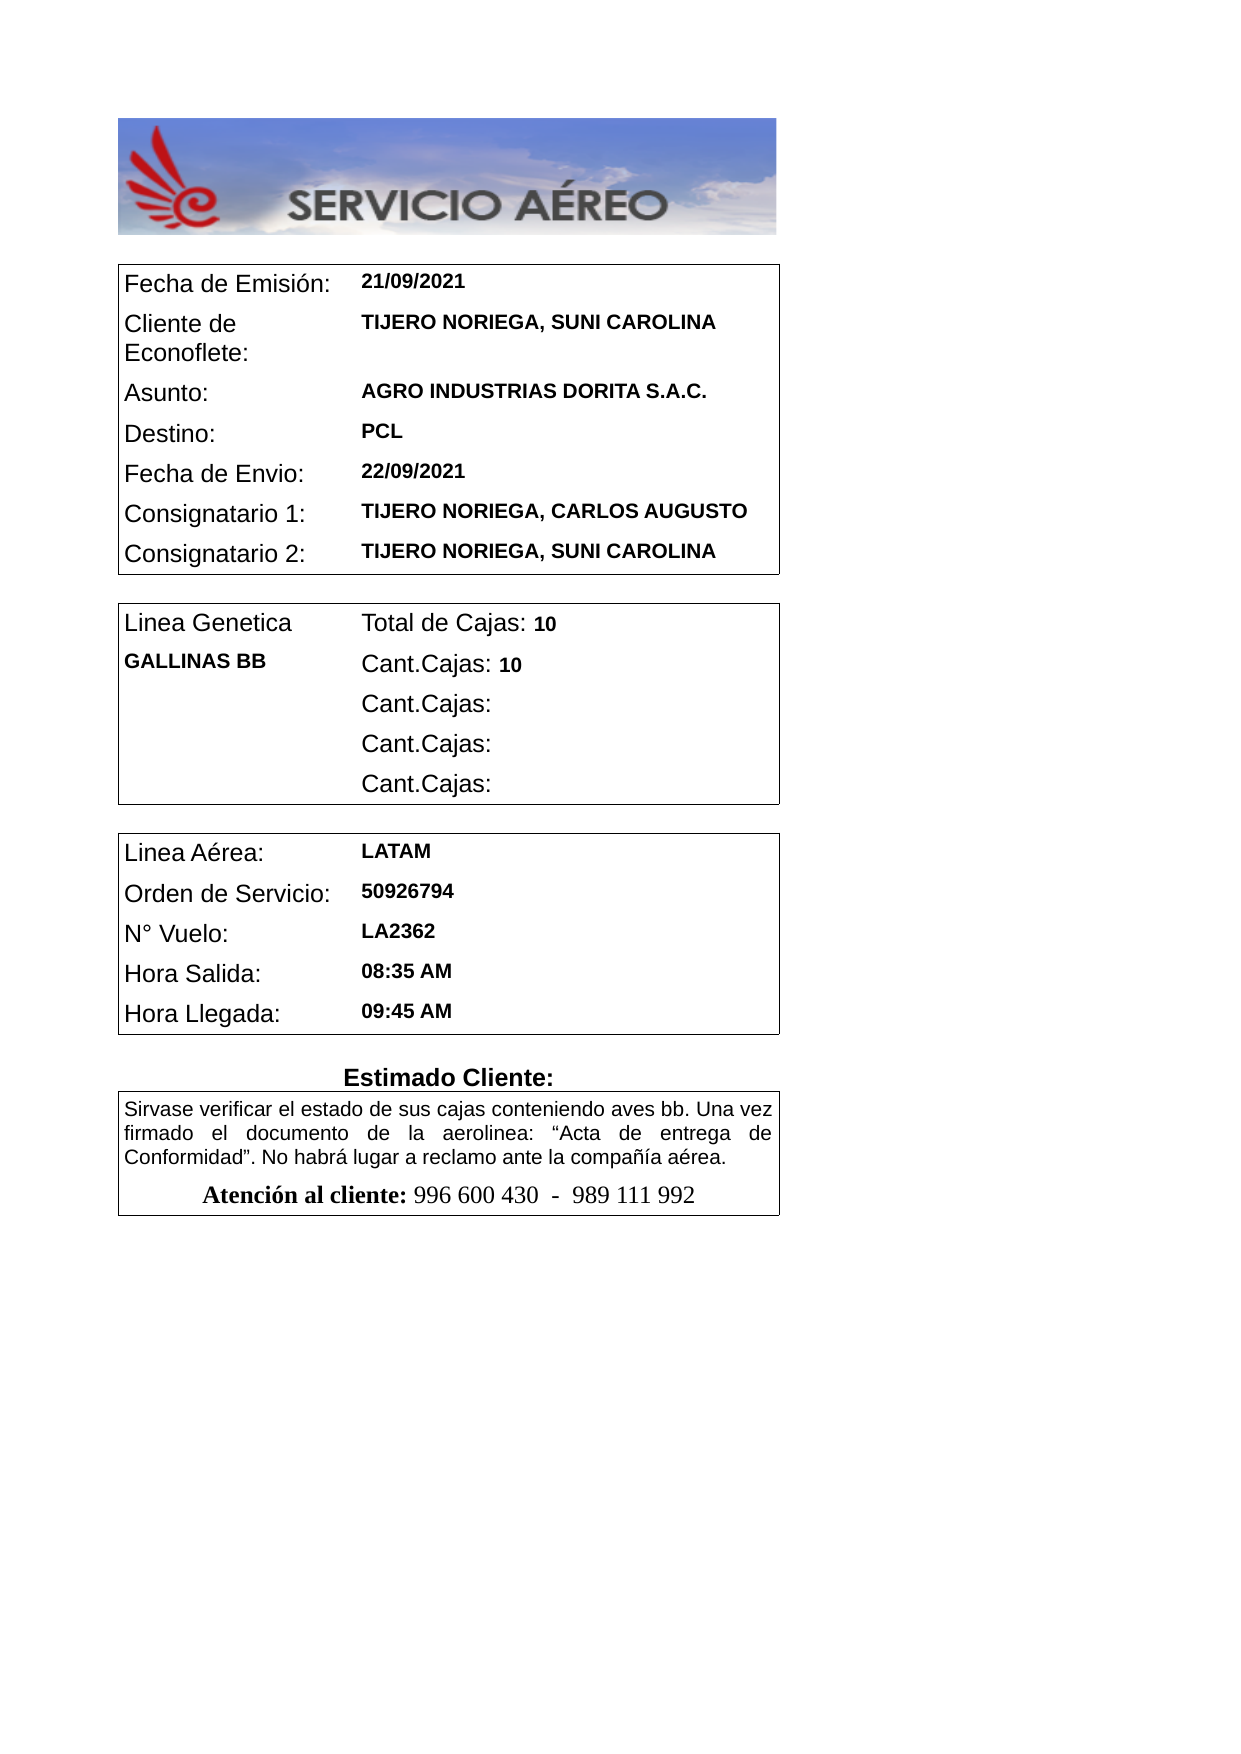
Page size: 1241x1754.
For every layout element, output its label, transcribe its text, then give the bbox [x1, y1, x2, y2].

table_cell TIJERO NORIEGA, SUNI CAROLINA [356, 304, 779, 373]
table_cell [119, 764, 356, 804]
table_cell Consignatario 2: [119, 534, 356, 574]
table_cell [356, 575, 779, 603]
table_cell Destino: [119, 413, 356, 453]
table_cell TIJERO NORIEGA, CARLOS AUGUSTO [356, 493, 779, 533]
table_header Fecha de Emisión: [119, 265, 356, 304]
table_cell Linea Aérea: [119, 834, 356, 873]
table_cell [356, 805, 779, 833]
table_cell 09:45 AM [356, 994, 779, 1034]
table_cell Cant.Cajas: 10 [356, 643, 779, 683]
table_header 21/09/2021 [356, 265, 779, 304]
table_cell Estimado Cliente: [118, 1035, 779, 1091]
table_cell Total de Cajas: 10 [356, 604, 779, 643]
table_cell [119, 683, 356, 723]
table_cell Sirvase verificar el estado de sus cajas conteniendo aves bb. Una vez firmado el documento de la aerolinea: “Acta de entrega de Conformidad”. No habrá lugar a reclamo ante la compañía aérea. [119, 1092, 779, 1175]
table_cell 08:35 AM [356, 953, 779, 993]
table_cell Cant.Cajas: [356, 683, 779, 723]
table_cell GALLINAS BB [119, 643, 356, 683]
table_cell Cant.Cajas: [356, 723, 779, 763]
table_cell TIJERO NORIEGA, SUNI CAROLINA [356, 534, 779, 574]
table_cell Hora Salida: [119, 953, 356, 993]
table_cell AGRO INDUSTRIAS DORITA S.A.C. [356, 373, 779, 413]
table_cell Orden de Servicio: [119, 873, 356, 913]
table_cell [119, 723, 356, 763]
table_cell N° Vuelo: [119, 913, 356, 953]
table_cell Asunto: [119, 373, 356, 413]
table_cell Atención al cliente: 996 600 430 - 989 111 992 [119, 1175, 779, 1215]
table_cell Cliente de Econoflete: [119, 304, 356, 373]
table_cell [118, 805, 356, 833]
table_cell Hora Llegada: [119, 994, 356, 1034]
table_cell Linea Genetica [119, 604, 356, 643]
table_cell PCL [356, 413, 779, 453]
table_cell 50926794 [356, 873, 779, 913]
table_cell Cant.Cajas: [356, 764, 779, 804]
table_cell LA2362 [356, 913, 779, 953]
table_cell [118, 575, 356, 603]
picture [118, 118, 777, 235]
table_cell Fecha de Envio: [119, 453, 356, 493]
table_cell Consignatario 1: [119, 493, 356, 533]
table_cell 22/09/2021 [356, 453, 779, 493]
table_cell LATAM [356, 834, 779, 873]
